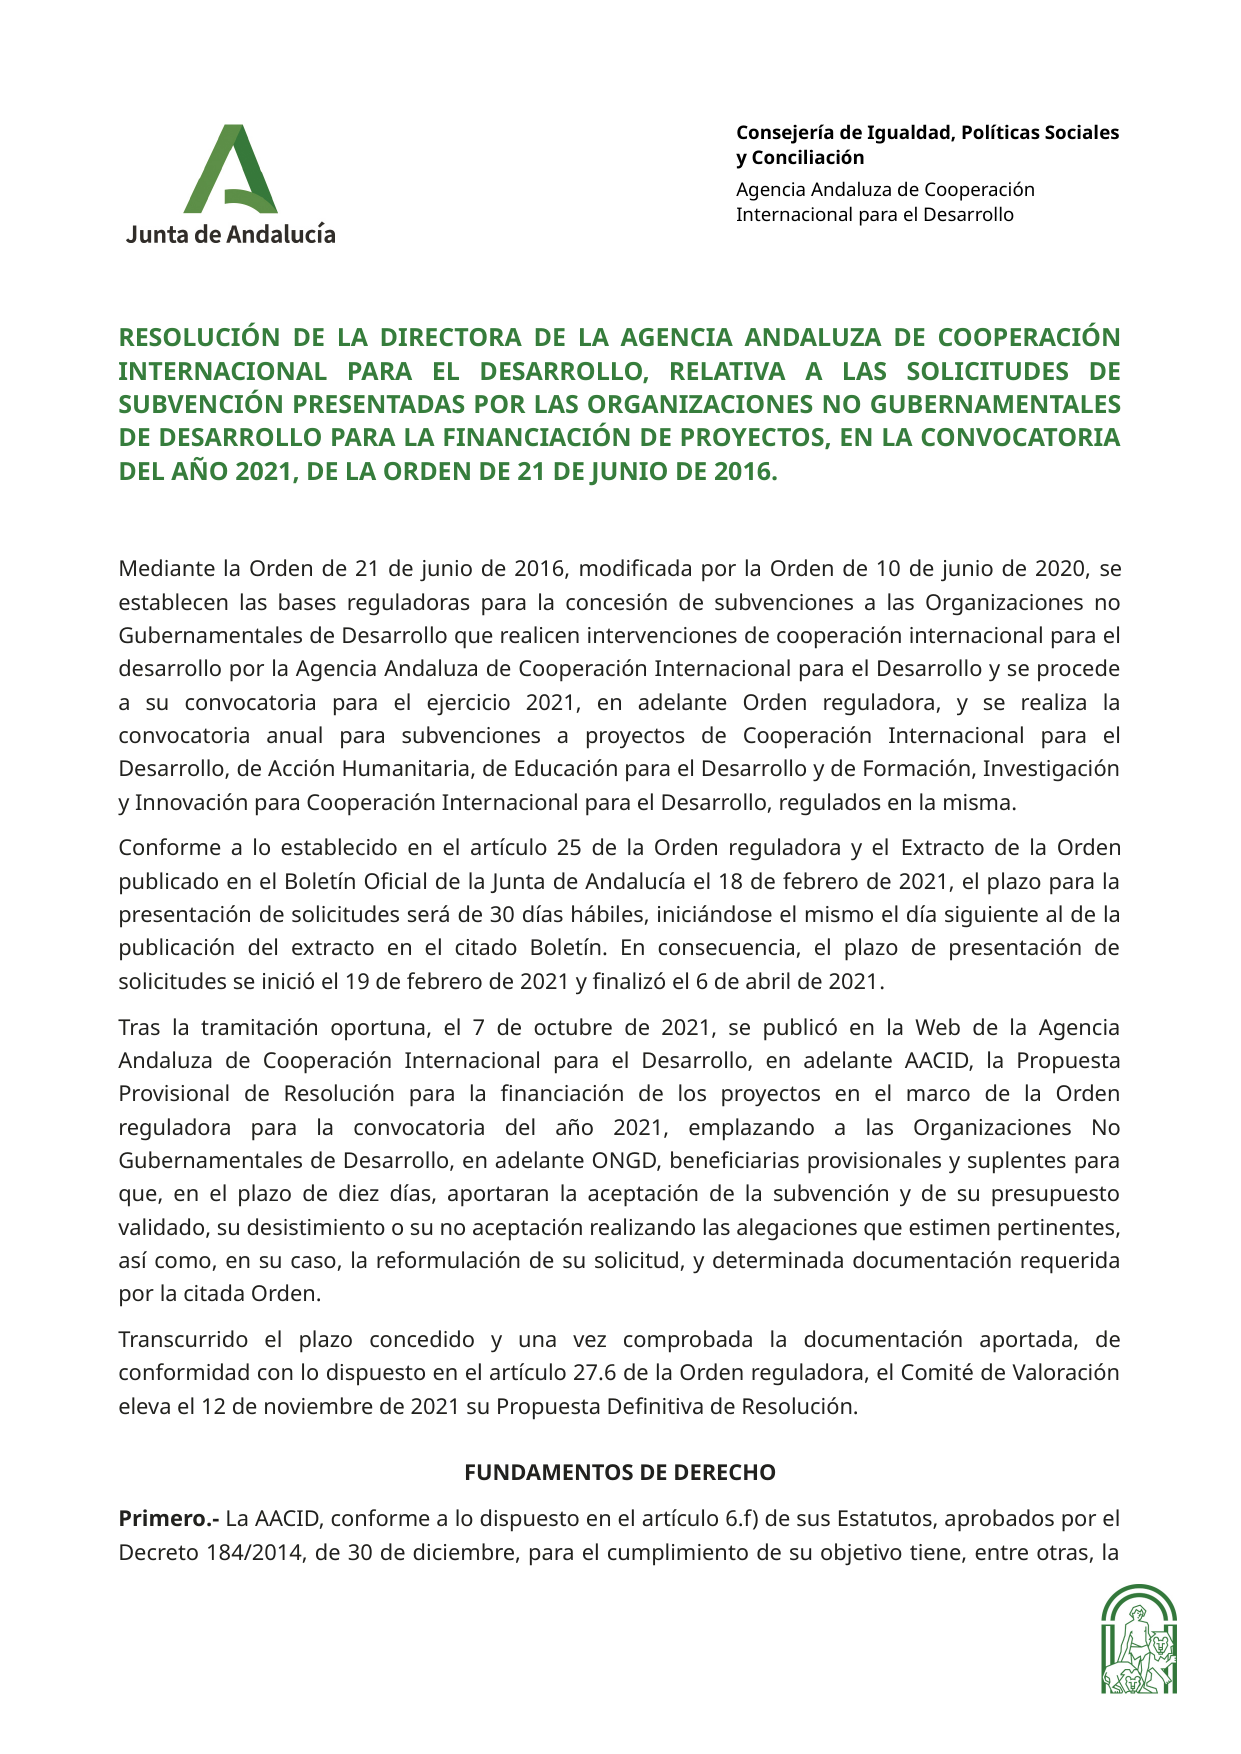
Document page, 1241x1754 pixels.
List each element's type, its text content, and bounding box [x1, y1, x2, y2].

text RESOLUCIÓN DE LA DIRECTORA DE LA AGENCIA ANDALUZA DE COOPERACIÓN INTERNACIONAL PARA EL DESARROLLO, RELATIVA A LAS SOLICITUDES DE SUBVENCIÓN PRESENTADAS POR LAS ORGANIZACIONES NO GUBERNAMENTALES DE DESARROLLO PARA LA FINANCIACIÓN DE PROYECTOS, EN LA CONVOCATORIA DEL AÑO 2021, DE LA ORDEN DE 21 DE JUNIO DE 2016. [118, 320, 1122, 487]
text Tras la tramitación oportuna, el 7 de octubre de 2021, se publicó en la Web de la Agencia Andaluza de Cooperación Internacional para el Desarrollo, en adelante AACID, la Propuesta Provisional de Resolución para la financiación de los proyectos en el marco de la Orden reguladora para la convocatoria del año 2021, emplazando a las Organizaciones No Gubernamentales de Desarrollo, en adelante ONGD, beneficiarias provisionales y suplentes para que, en el plazo de diez días, aportaran la aceptación de la subvención y de su presupuesto validado, su desistimiento o su no aceptación realizando las alegaciones que estimen pertinentes, así como, en su caso, la reformulación de su solicitud, y determinada documentación requerida por la citada Orden. [118, 1008, 1122, 1308]
text FUNDAMENTOS DE DERECHO [118, 1454, 1122, 1487]
picture [1100, 1582, 1178, 1695]
text Conforme a lo establecido en el artículo 25 de la Orden reguladora y el Extracto de la Orden publicado en el Boletín Oficial de la Junta de Andalucía el 18 de febrero de 2021, el plazo para la presentación de solicitudes será de 30 días hábiles, iniciándose el mismo el día siguiente al de la publicación del extracto en el citado Boletín. En consecuencia, el plazo de presentación de solicitudes se inició el 19 de febrero de 2021 y finalizó el 6 de abril de 2021. [118, 829, 1122, 996]
text Mediante la Orden de 21 de junio de 2016, modificada por la Orden de 10 de junio de 2020, se establecen las bases reguladoras para la concesión de subvenciones a las Organizaciones no Gubernamentales de Desarrollo que realicen intervenciones de cooperación internacional para el desarrollo por la Agencia Andaluza de Cooperación Internacional para el Desarrollo y se procede a su convocatoria para el ejercicio 2021, en adelante Orden reguladora, y se realiza la convocatoria anual para subvenciones a proyectos de Cooperación Internacional para el Desarrollo, de Acción Humanitaria, de Educación para el Desarrollo y de Formación, Investigación y Innovación para Cooperación Internacional para el Desarrollo, regulados en la misma. [118, 550, 1122, 817]
text Primero.- La AACID, conforme a lo dispuesto en el artículo 6.f) de sus Estatutos, aprobados por el Decreto 184/2014, de 30 de diciembre, para el cumplimiento de su objetivo tiene, entre otras, la [118, 1500, 1122, 1567]
picture [106, 108, 355, 259]
text Transcurrido el plazo concedido y una vez comprobada la documentación aportada, de conformidad con lo dispuesto en el artículo 27.6 de la Orden reguladora, el Comité de Valoración eleva el 12 de noviembre de 2021 su Propuesta Definitiva de Resolución. [118, 1321, 1122, 1421]
